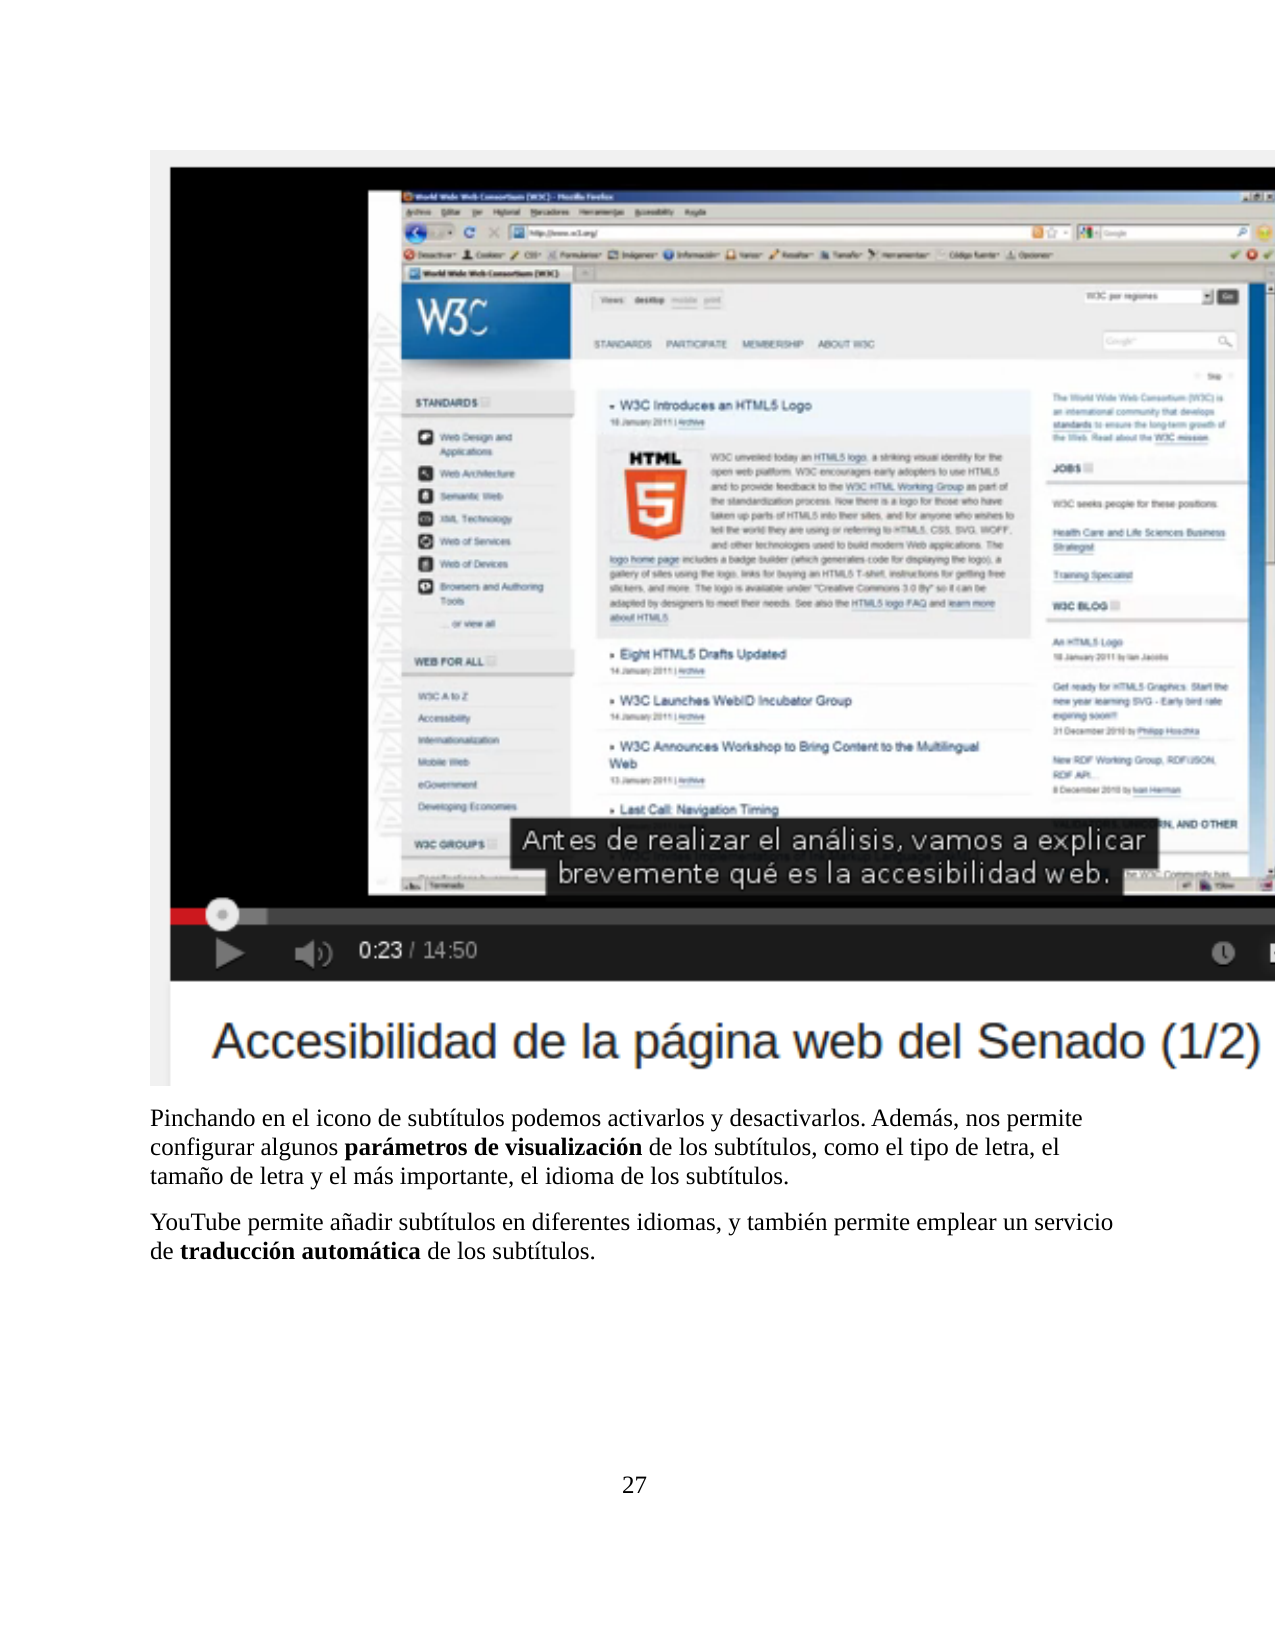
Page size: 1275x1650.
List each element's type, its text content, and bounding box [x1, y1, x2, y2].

text Pinchando en el icono de subtítulos podemos activarlos y desactivarlos. Además, nos permite configurar algunos parámetros de visualización de los subtítulos, como el tipo de letra, el tamaño de letra y el más importante, el idioma de los subtítulos. [150, 1103, 1125, 1189]
picture [150, 150, 1275, 1086]
text YouTube permite añadir subtítulos en diferentes idiomas, y también permite emplear un servicio de traducción automática de los subtítulos. [150, 1207, 1125, 1265]
